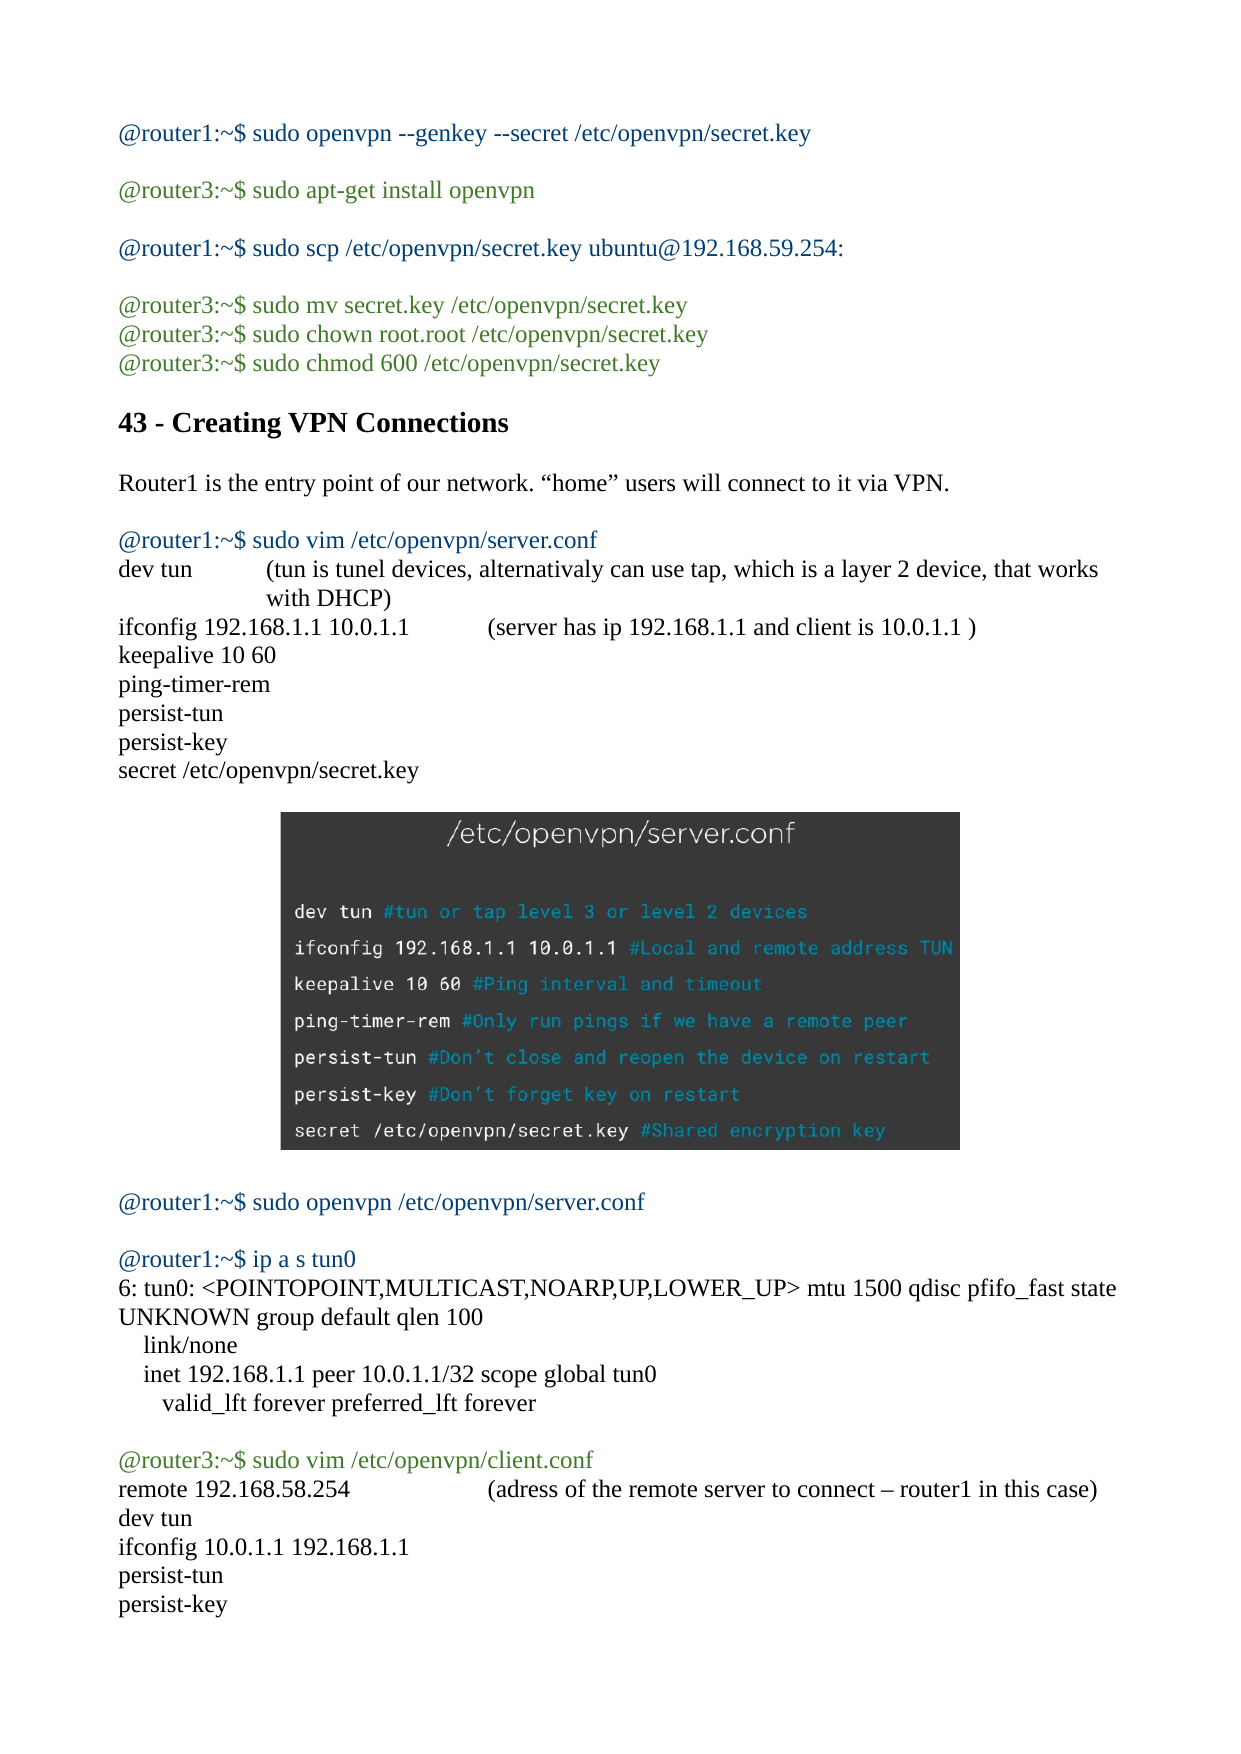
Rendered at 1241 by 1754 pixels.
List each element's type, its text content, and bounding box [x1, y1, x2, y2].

text secret /etc/openvpn/secret.key [118, 755, 1122, 784]
text @router1:~$ sudo scp /etc/openvpn/secret.key ubuntu@192.168.59.254: [118, 233, 1122, 262]
text ping-timer-rem [118, 669, 1122, 698]
text @router1:~$ sudo vim /etc/openvpn/server.conf [118, 525, 1122, 554]
text persist-tun [118, 1560, 1122, 1589]
text valid_lft forever preferred_lft forever [118, 1388, 1122, 1417]
text link/none [118, 1330, 1122, 1359]
picture [280, 812, 960, 1150]
text dev tun (tun is tunel devices, alternativaly can use tap, which is a layer 2 device, that works with DHCP) [118, 554, 1122, 612]
text remote 192.168.58.254 (adress of the remote server to connect – router1 in this case) [118, 1474, 1122, 1503]
text persist-tun [118, 698, 1122, 727]
text @router1:~$ sudo openvpn /etc/openvpn/server.conf [118, 1187, 1122, 1215]
text inet 192.168.1.1 peer 10.0.1.1/32 scope global tun0 [118, 1359, 1122, 1388]
text @router3:~$ sudo apt-get install openvpn [118, 176, 1122, 204]
text @router1:~$ ip a s tun0 [118, 1244, 1122, 1273]
text @router3:~$ sudo chown root.root /etc/openvpn/secret.key [118, 319, 1122, 348]
text @router1:~$ sudo openvpn --genkey --secret /etc/openvpn/secret.key [118, 118, 1122, 147]
text dev tun [118, 1503, 1122, 1532]
text 6: tun0: <POINTOPOINT,MULTICAST,NOARP,UP,LOWER_UP> mtu 1500 qdisc pfifo_fast state UNKNOWN group default qlen 100 [118, 1273, 1122, 1330]
text Router1 is the entry point of our network. “home” users will connect to it via VPN. [118, 468, 1122, 497]
text @router3:~$ sudo mv secret.key /etc/openvpn/secret.key [118, 291, 1122, 319]
text 43 - Creating VPN Connections [118, 406, 1122, 439]
text persist-key [118, 727, 1122, 755]
text keepalive 10 60 [118, 640, 1122, 669]
text ifconfig 10.0.1.1 192.168.1.1 [118, 1532, 1122, 1560]
text persist-key [118, 1589, 1122, 1618]
text @router3:~$ sudo chmod 600 /etc/openvpn/secret.key [118, 348, 1122, 377]
text @router3:~$ sudo vim /etc/openvpn/client.conf [118, 1445, 1122, 1474]
text ifconfig 192.168.1.1 10.0.1.1 (server has ip 192.168.1.1 and client is 10.0.1.1 ) [118, 612, 1122, 640]
